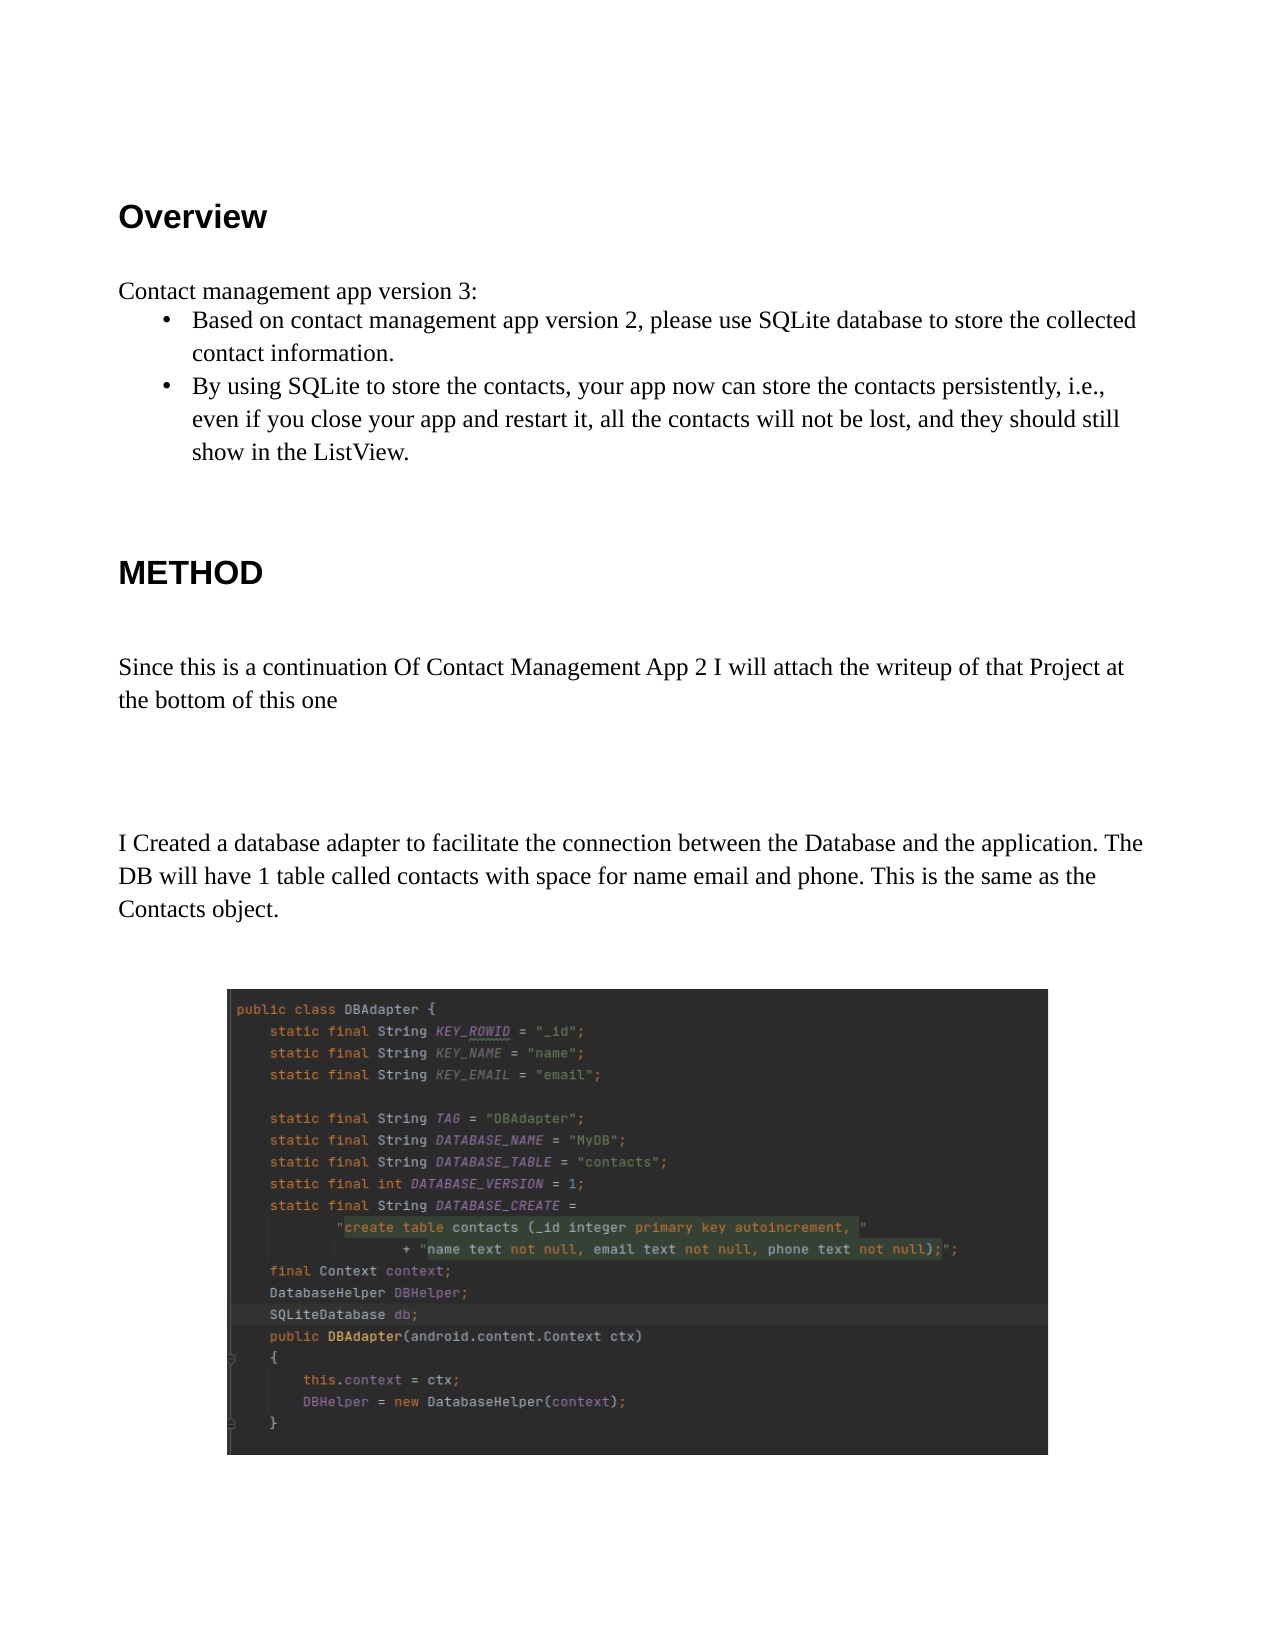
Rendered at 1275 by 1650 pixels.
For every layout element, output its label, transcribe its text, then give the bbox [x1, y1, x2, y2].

subtitle METHOD [118, 553, 1157, 592]
list Based on contact management app version 2, please use SQLite database to store the collected contact information. [162, 305, 1157, 367]
text I Created a database adapter to facilitate the connection between the Database and the application. The DB will have 1 table called contacts with space for name email and phone. This is the same as the Contacts object. [118, 828, 1157, 923]
list By using SQLite to store the contacts, your app now can store the contacts persistently, i.e., even if you close your app and restart it, all the contacts will not be lost, and they should still show in the ListView. [162, 371, 1157, 466]
text Contact management app version 3: [118, 276, 1157, 305]
text Since this is a continuation Of Contact Management App 2 I will attach the writeup of that Project at the bottom of this one [118, 652, 1157, 714]
picture [227, 989, 1049, 1455]
subtitle Overview [118, 196, 1157, 235]
